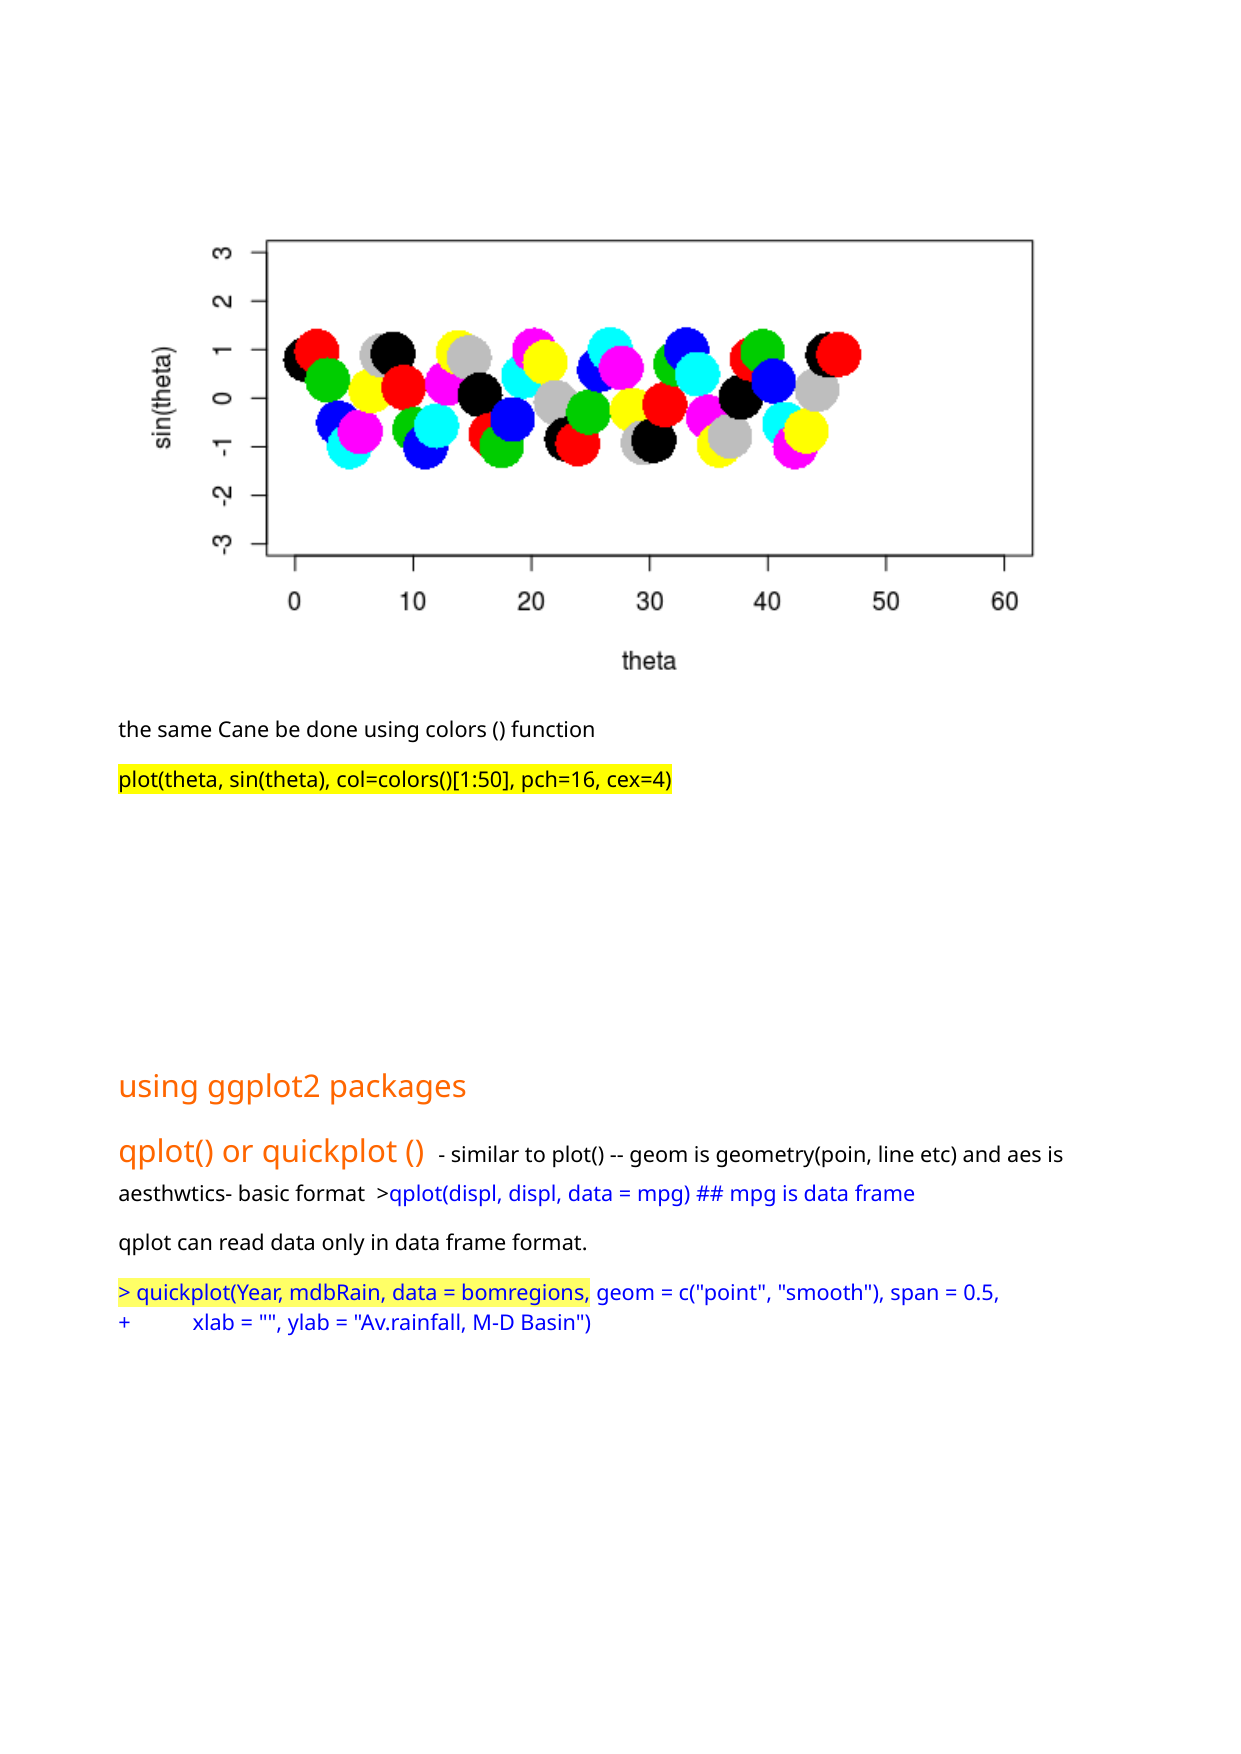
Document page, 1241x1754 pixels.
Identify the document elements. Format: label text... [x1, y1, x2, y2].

text qplot can read data only in data frame format. [118, 1228, 1122, 1257]
text the same Cane be done using colors () function [118, 118, 1122, 744]
text using ggplot2 packages [118, 1064, 1122, 1106]
text qplot() or quickplot () - similar to plot() -- geom is geometry(poin, line etc) and aes is aesthwtics- basic format >qplot(displ, displ, data = mpg) ## mpg is data frame [118, 1129, 1122, 1207]
text + xlab = "", ylab = "Av.rainfall, M-D Basin") [118, 1307, 1122, 1337]
picture [144, 118, 1096, 709]
text plot(theta, sin(theta), col=colors()[1:50], pch=16, cex=4) [118, 764, 1122, 794]
text > quickplot(Year, mdbRain, data = bomregions, geom = c("point", "smooth"), span = 0.5, [118, 1278, 1122, 1307]
